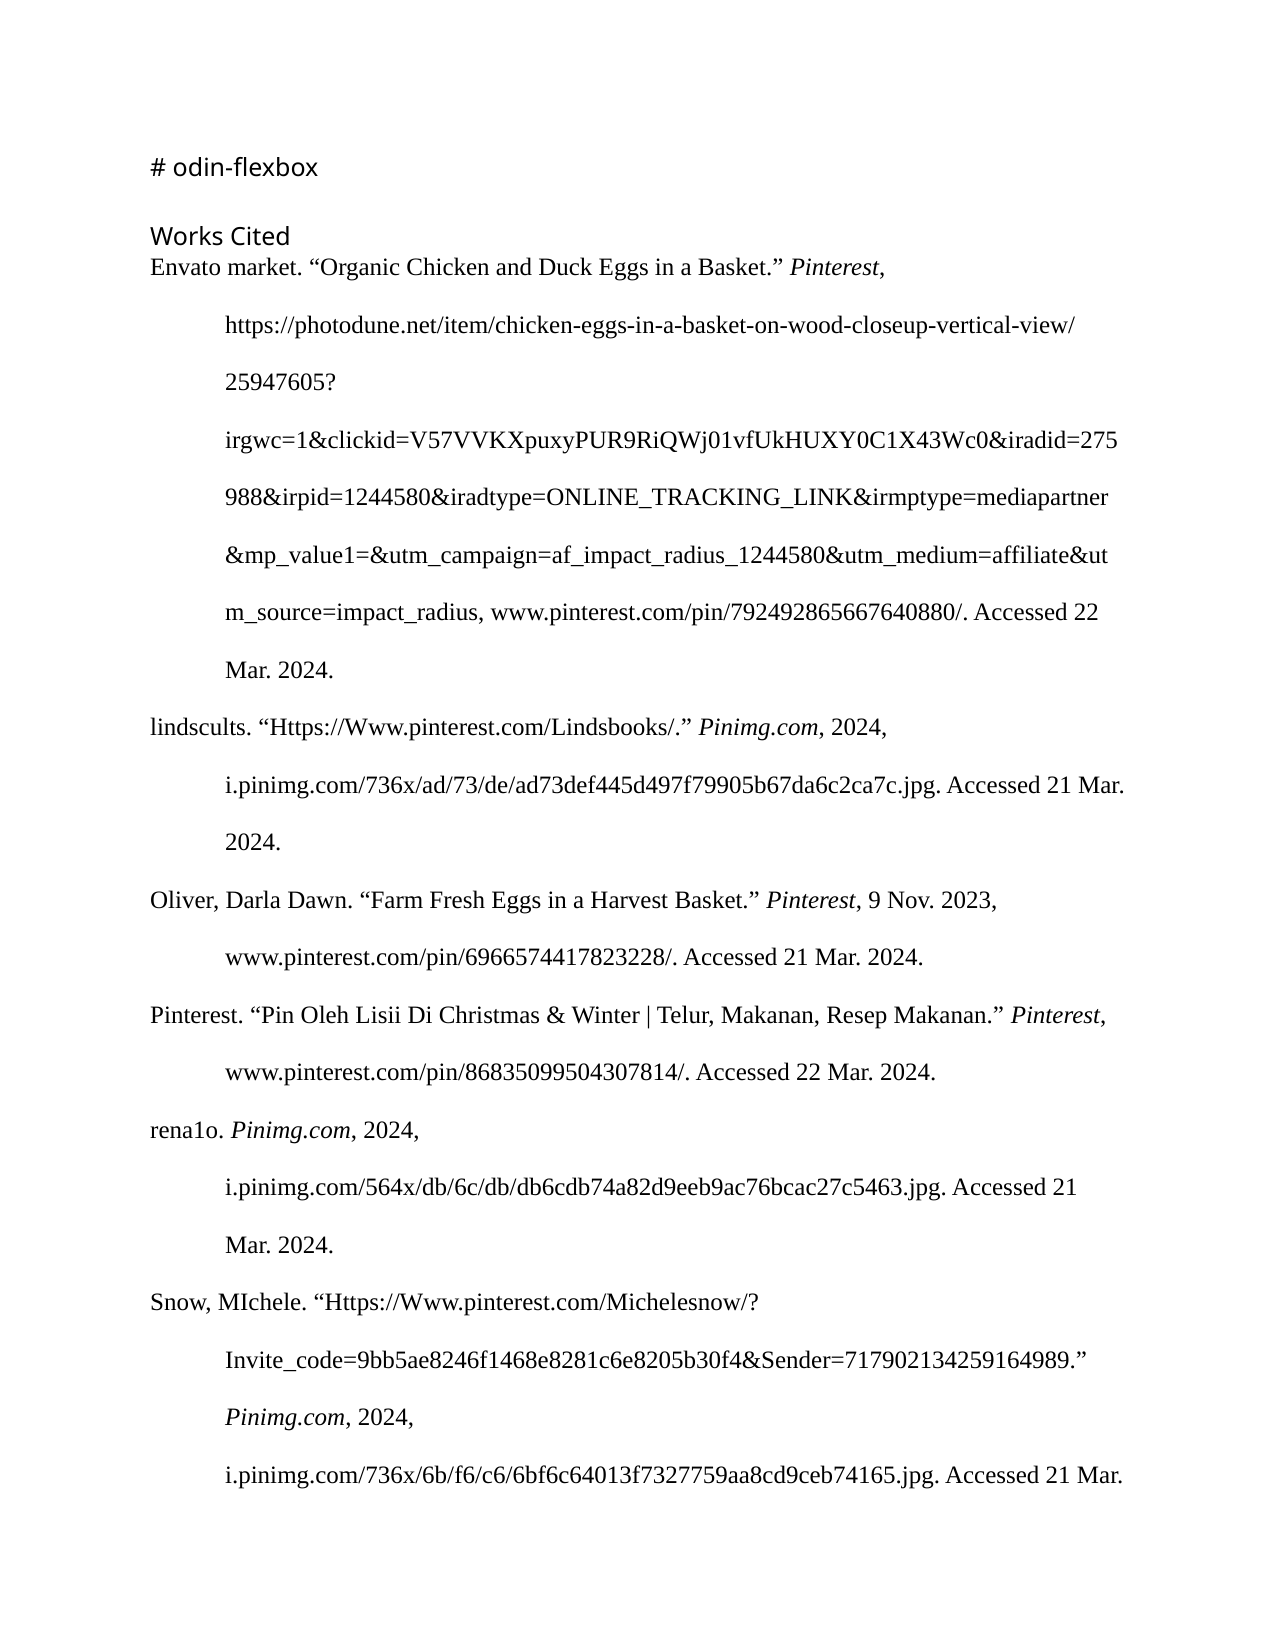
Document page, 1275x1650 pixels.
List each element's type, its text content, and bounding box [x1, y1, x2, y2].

text # odin-flexbox [150, 150, 1125, 184]
text Envato market. “Organic Chicken and Duck Eggs in a Basket.” Pinterest, https://photodune.net/item/chicken-eggs-in-a-basket-on-wood-closeup-vertical-view/25947605?irgwc=1&clickid=V57VVKXpuxyPUR9RiQWj01vfUkHUXY0C1X43Wc0&iradid=275988&irpid=1244580&iradtype=ONLINE_TRACKING_LINK&irmptype=mediapartner&mp_value1=&utm_campaign=af_impact_radius_1244580&utm_medium=affiliate&utm_source=impact_radius, www.pinterest.com/pin/792492865667640880/. Accessed 22 Mar. 2024. [150, 252, 1125, 683]
text Oliver, Darla Dawn. “Farm Fresh Eggs in a Harvest Basket.” Pinterest, 9 Nov. 2023, www.pinterest.com/pin/6966574417823228/. Accessed 21 Mar. 2024. [150, 885, 1125, 971]
text lindscults. “Https://Www.pinterest.com/Lindsbooks/.” Pinimg.com, 2024, i.pinimg.com/736x/ad/73/de/ad73def445d497f79905b67da6c2ca7c.jpg. Accessed 21 Mar. 2024. [150, 712, 1125, 856]
text Snow, MIchele. “Https://Www.pinterest.com/Michelesnow/?Invite_code=9bb5ae8246f1468e8281c6e8205b30f4&Sender=717902134259164989.” Pinimg.com, 2024, i.pinimg.com/736x/6b/f6/c6/6bf6c64013f7327759aa8cd9ceb74165.jpg. Accessed 21 Mar. [150, 1287, 1125, 1488]
text rena1o. Pinimg.com, 2024, i.pinimg.com/564x/db/6c/db/db6cdb74a82d9eeb9ac76bcac27c5463.jpg. Accessed 21 Mar. 2024. [150, 1115, 1125, 1258]
text Works Cited [150, 218, 1125, 252]
text Pinterest. “Pin Oleh Lisii Di Christmas & Winter | Telur, Makanan, Resep Makanan.” Pinterest, www.pinterest.com/pin/86835099504307814/. Accessed 22 Mar. 2024. [150, 1000, 1125, 1086]
